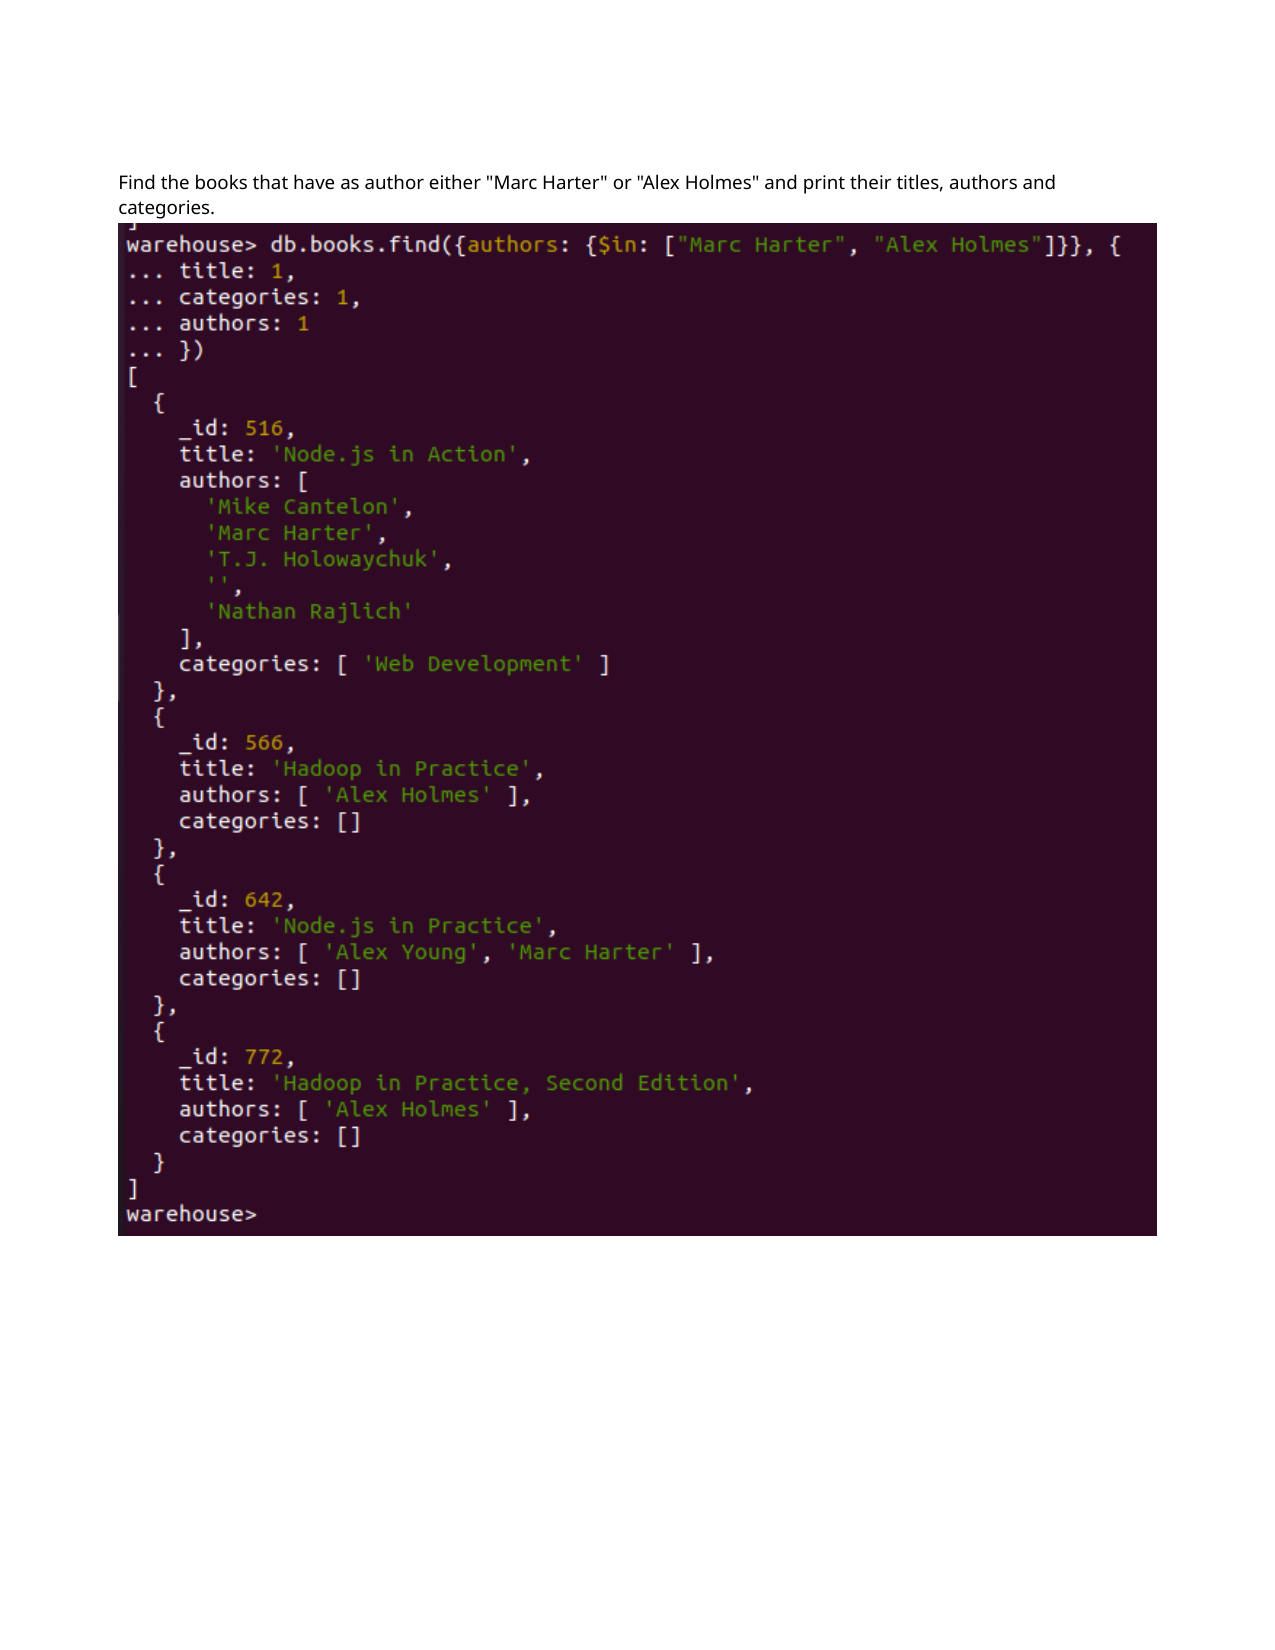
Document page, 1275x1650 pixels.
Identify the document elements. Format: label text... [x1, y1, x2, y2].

picture [118, 223, 1157, 1236]
text Find the books that have as author either "Marc Harter" or "Alex Holmes" and print their titles, authors and categories. [118, 169, 1157, 220]
